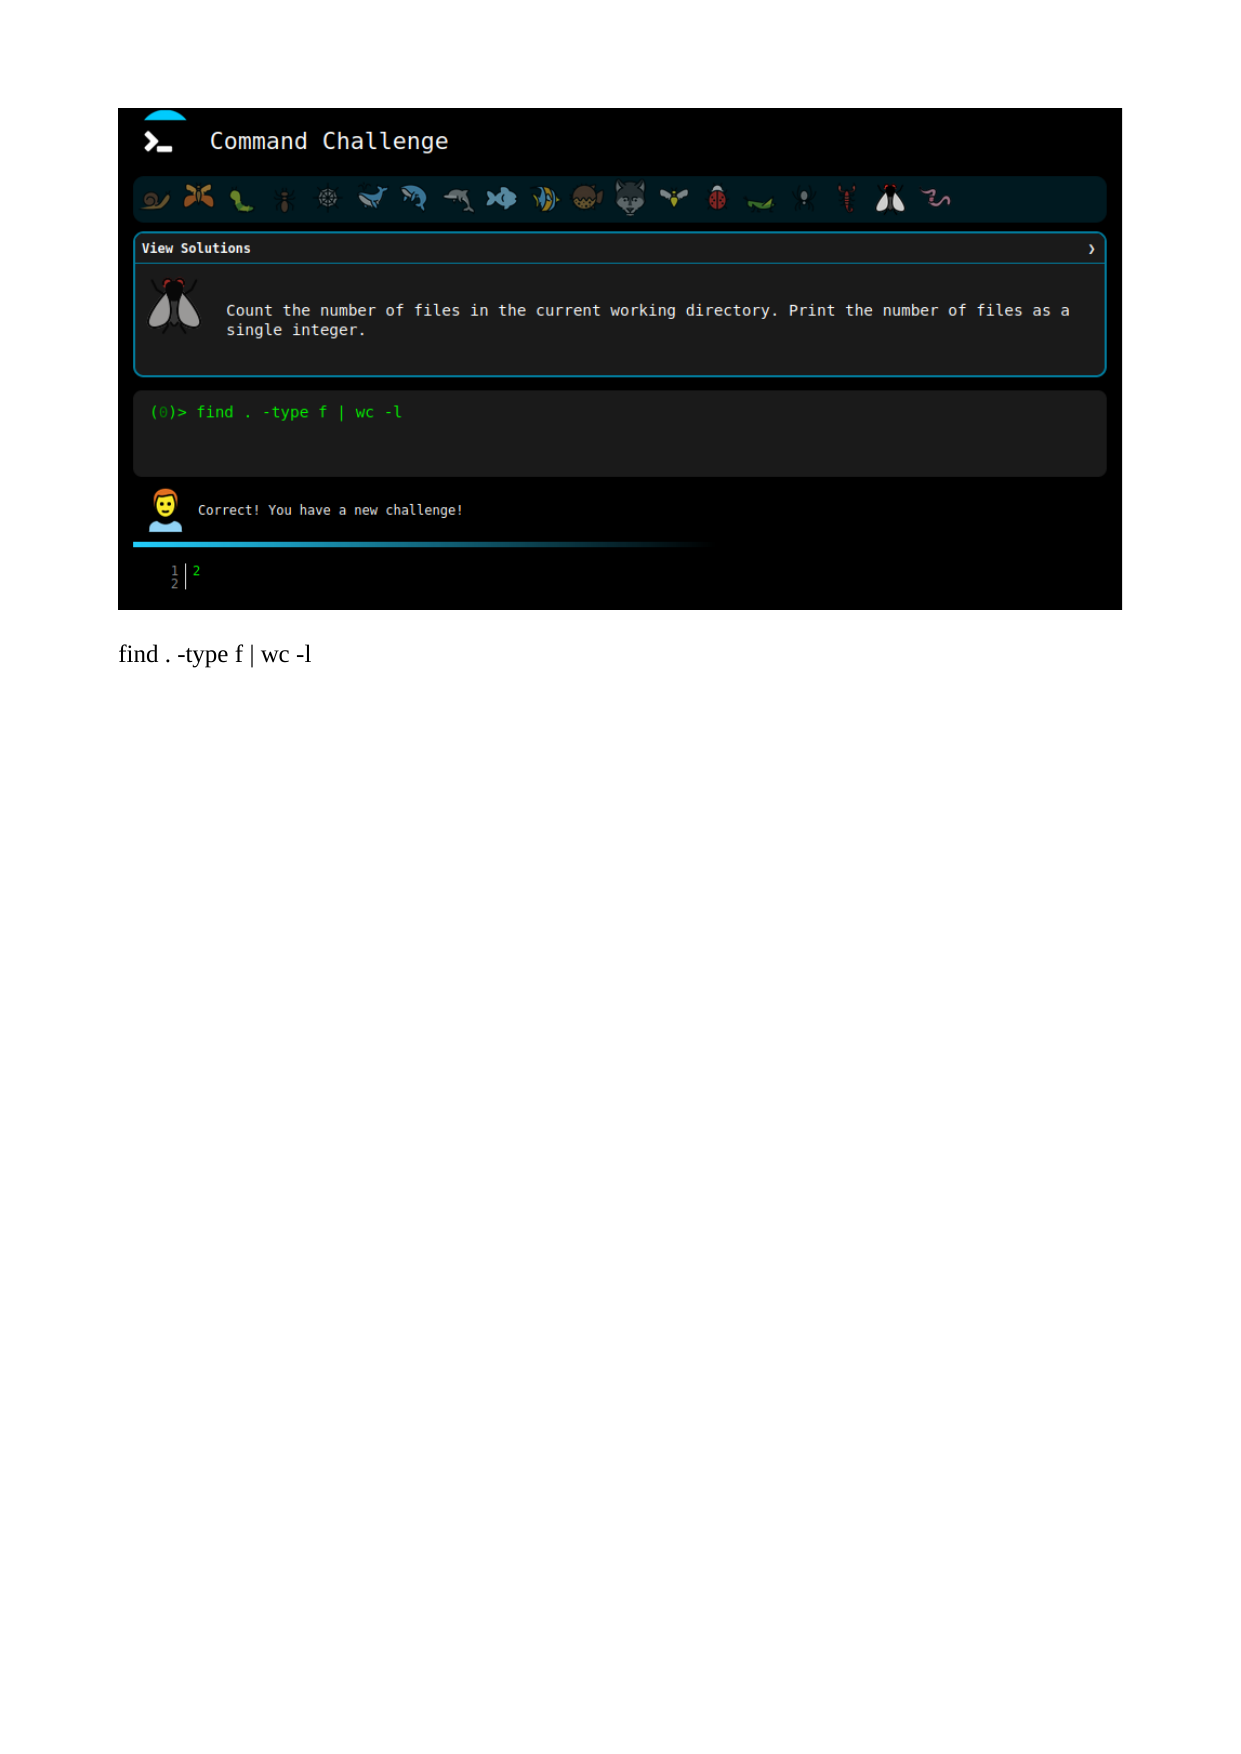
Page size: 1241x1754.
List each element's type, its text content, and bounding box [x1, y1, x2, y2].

text find . -type f | wc -l [118, 639, 1122, 667]
picture [118, 108, 1123, 610]
